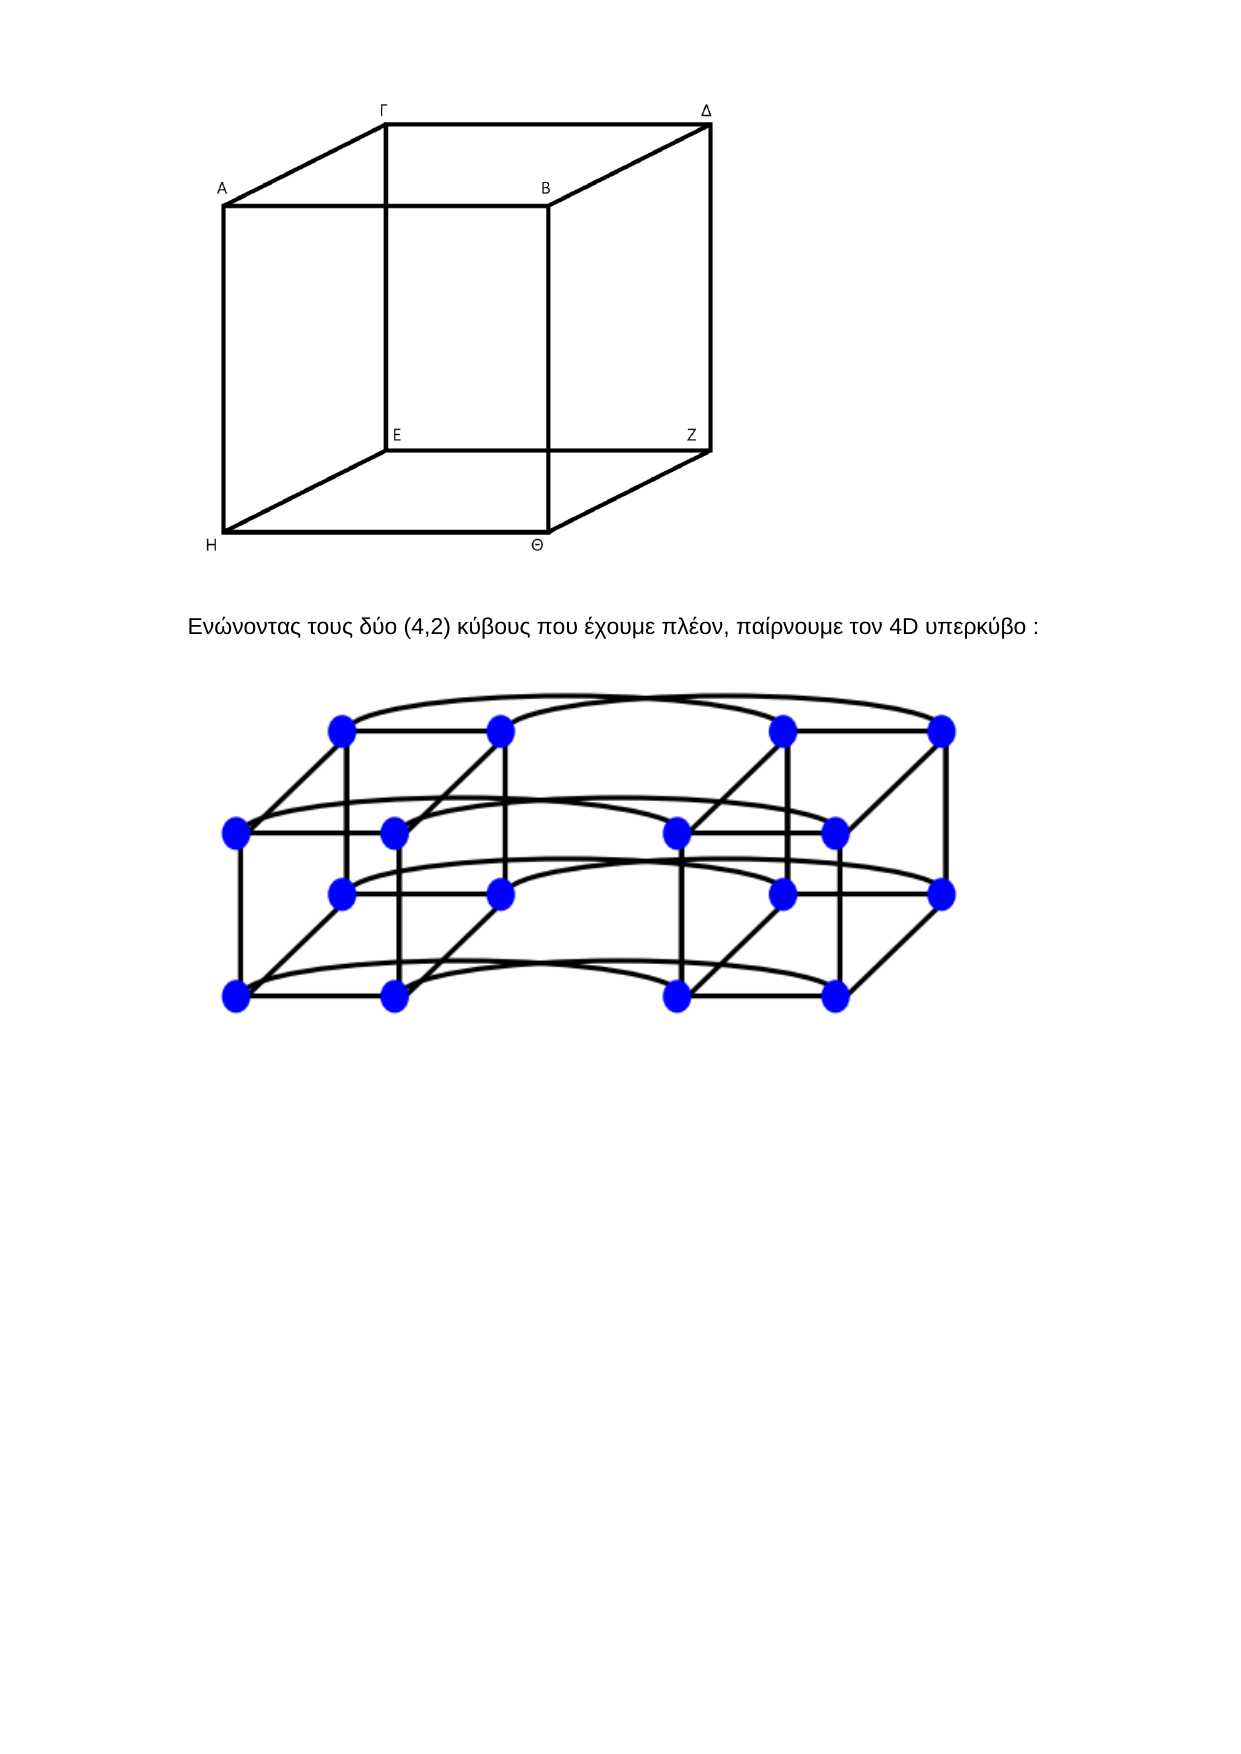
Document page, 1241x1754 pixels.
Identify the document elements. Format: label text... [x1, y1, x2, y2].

picture [187, 96, 732, 556]
text Ενώνοντας τους δύο (4,2) κύβους που έχουμε πλέον, παίρνουμε τον 4D υπερκύβο : [187, 613, 1053, 1033]
picture [187, 649, 1018, 1033]
